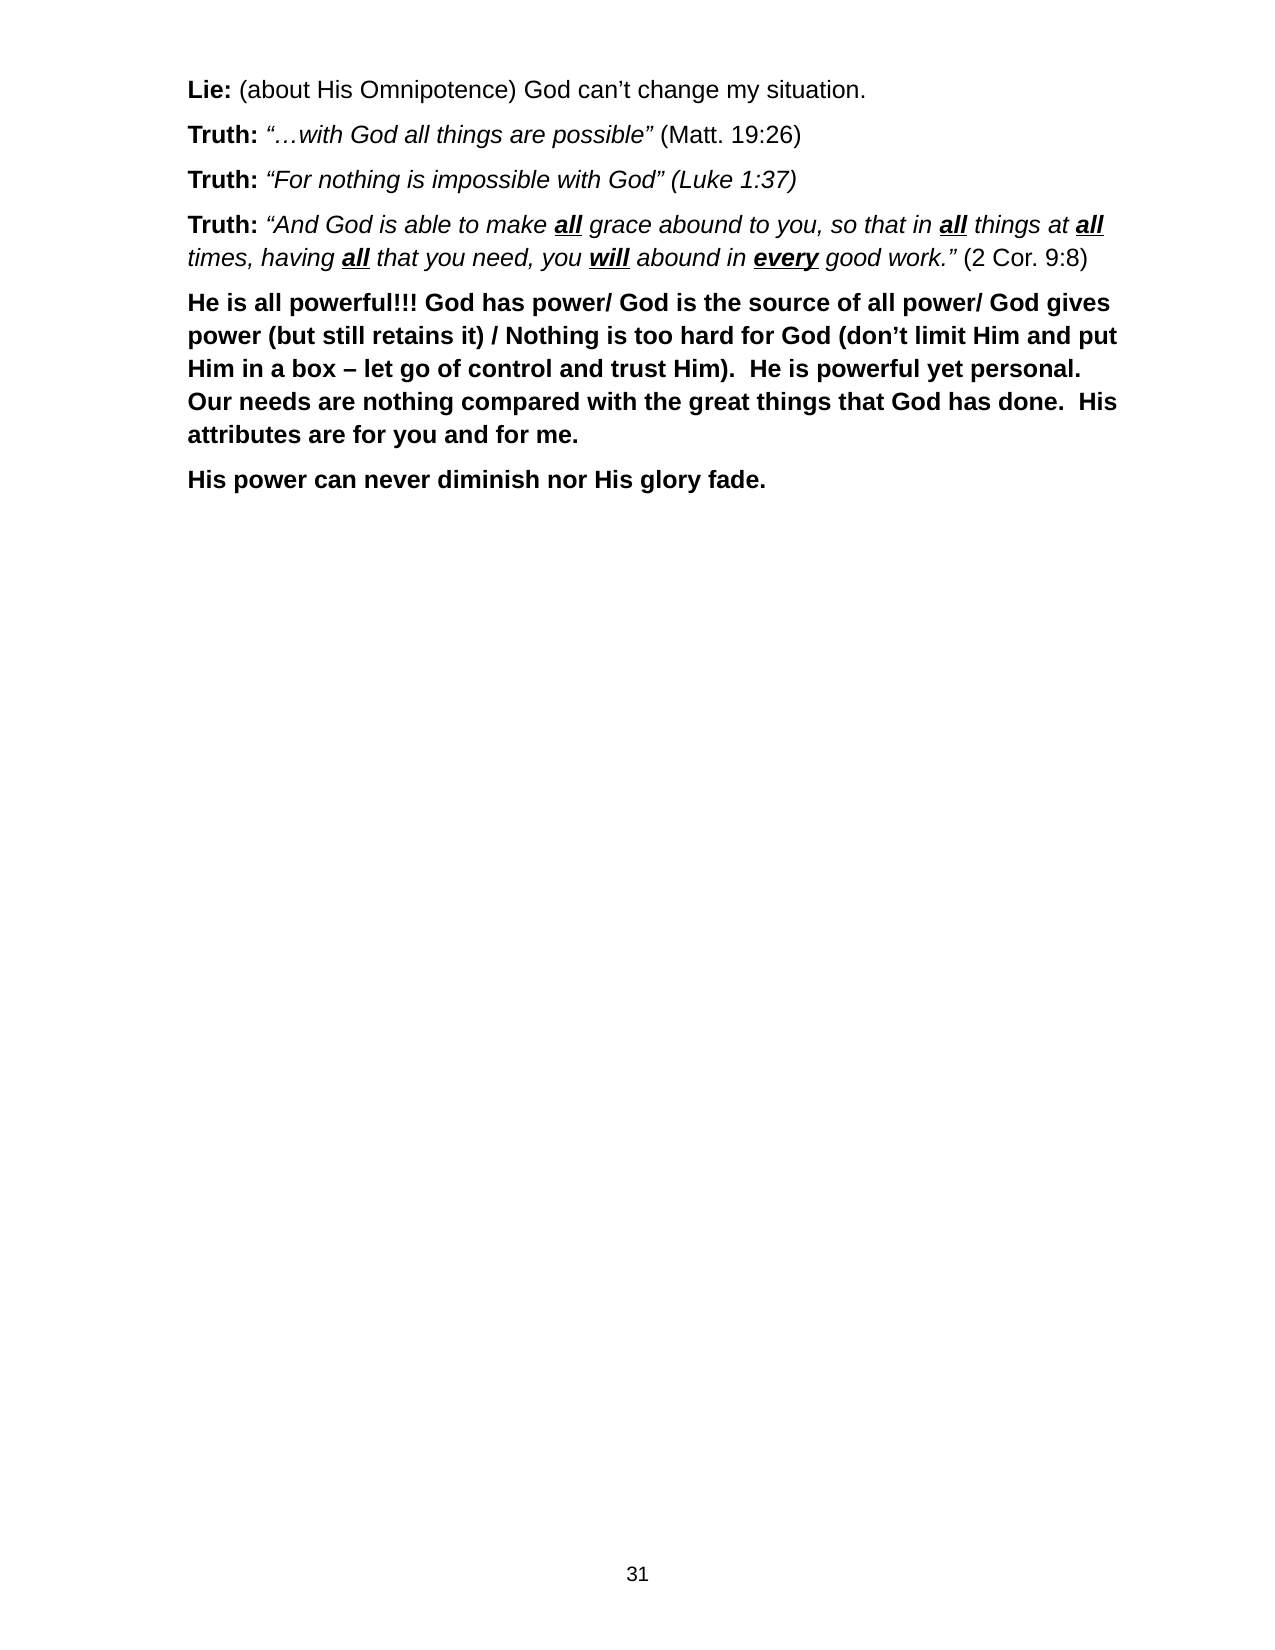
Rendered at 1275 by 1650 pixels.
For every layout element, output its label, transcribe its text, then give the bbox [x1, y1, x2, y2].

text Lie: (about His Omnipotence) God can’t change my situation. [187, 75, 1125, 104]
text His power can never diminish nor His glory fade. [187, 465, 1125, 494]
text Truth: “And God is able to make all grace abound to you, so that in all things at all times, having all that you need, you will abound in every good work.” (2 Cor. 9:8) [187, 210, 1125, 272]
text He is all powerful!!! God has power/ God is the source of all power/ God gives power (but still retains it) / Nothing is too hard for God (don’t limit Him and put Him in a box – let go of control and trust Him). He is powerful yet personal. Our needs are nothing compared with the great things that God has done. His attributes are for you and for me. [187, 288, 1125, 449]
text Truth: “…with God all things are possible” (Matt. 19:26) [187, 120, 1125, 149]
text Truth: “For nothing is impossible with God” (Luke 1:37) [187, 165, 1125, 194]
